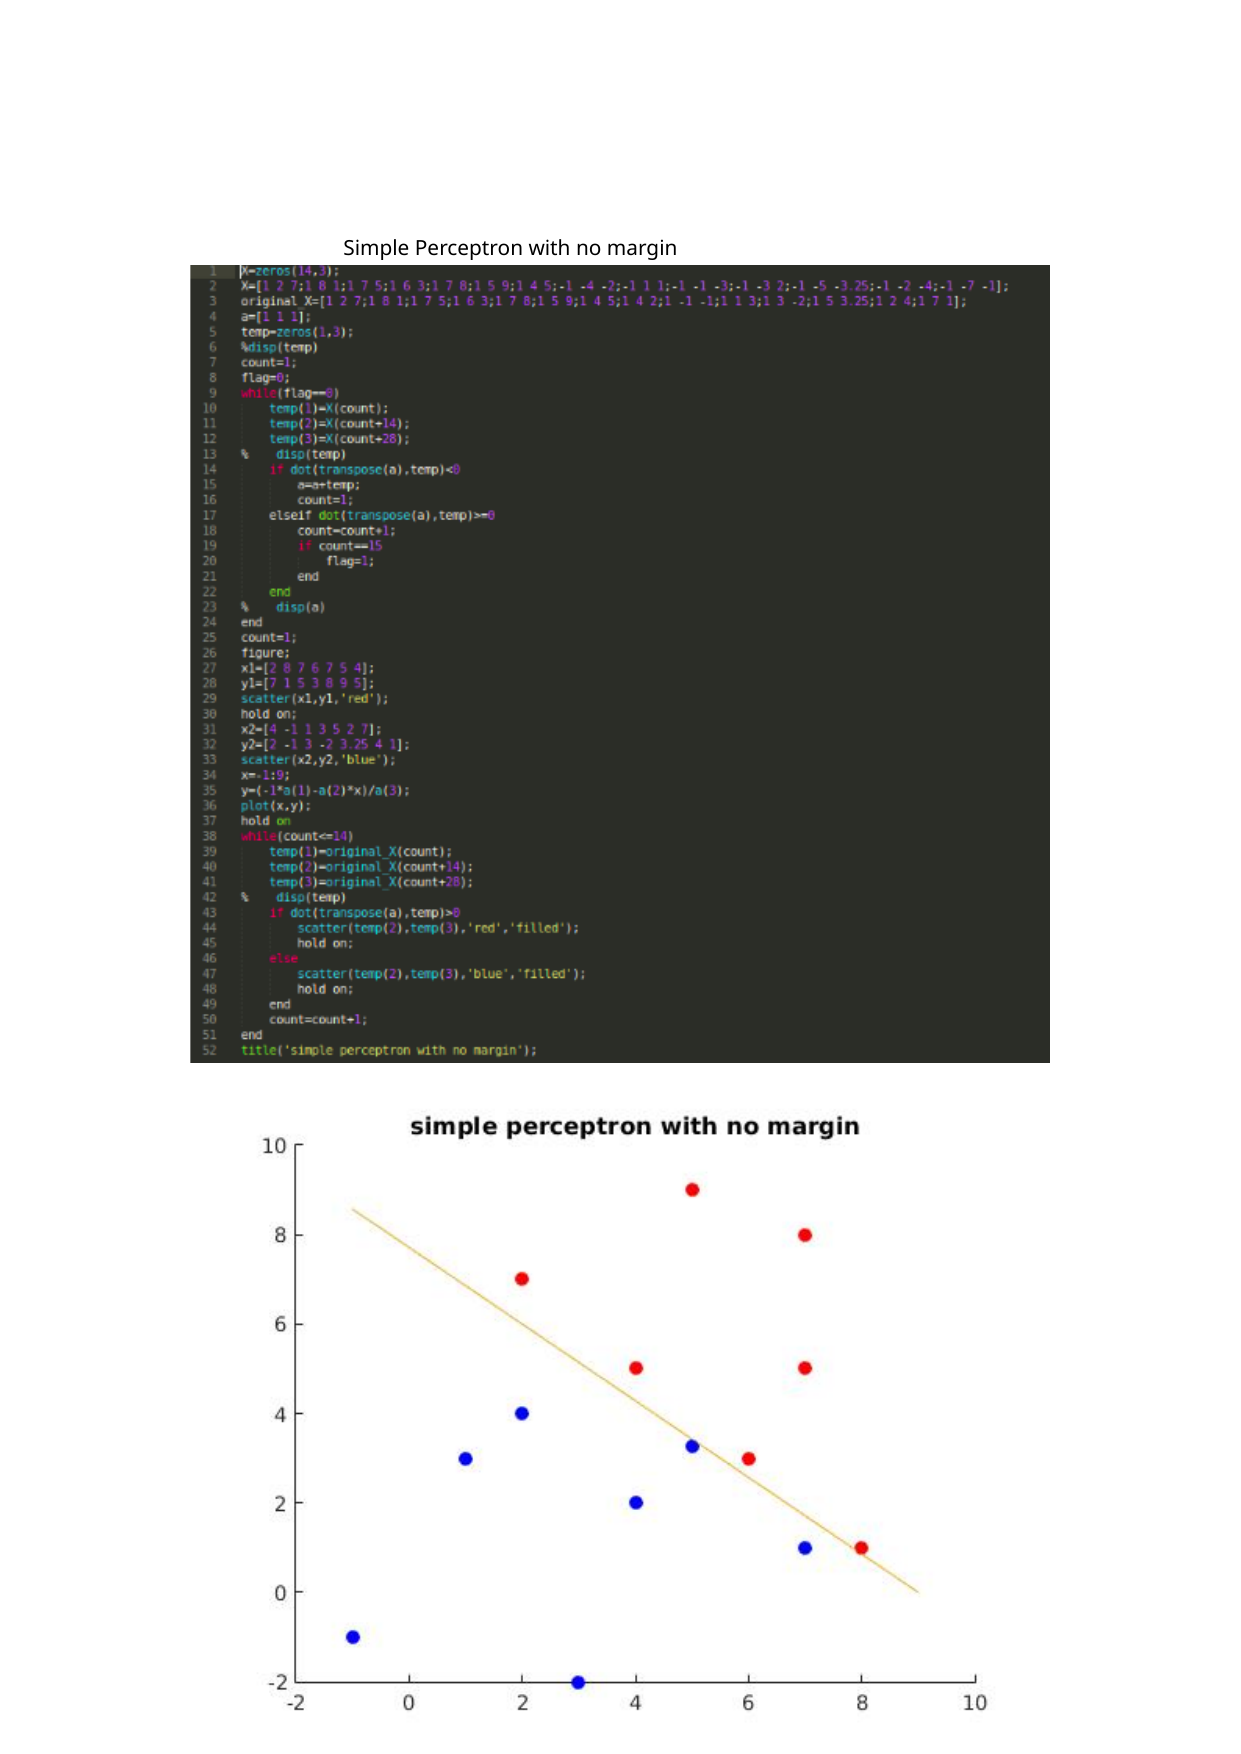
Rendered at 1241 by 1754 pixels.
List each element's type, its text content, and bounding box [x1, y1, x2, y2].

text Simple Perceptron with no margin [118, 233, 1122, 262]
picture [190, 265, 1050, 1063]
picture [182, 1097, 1058, 1754]
